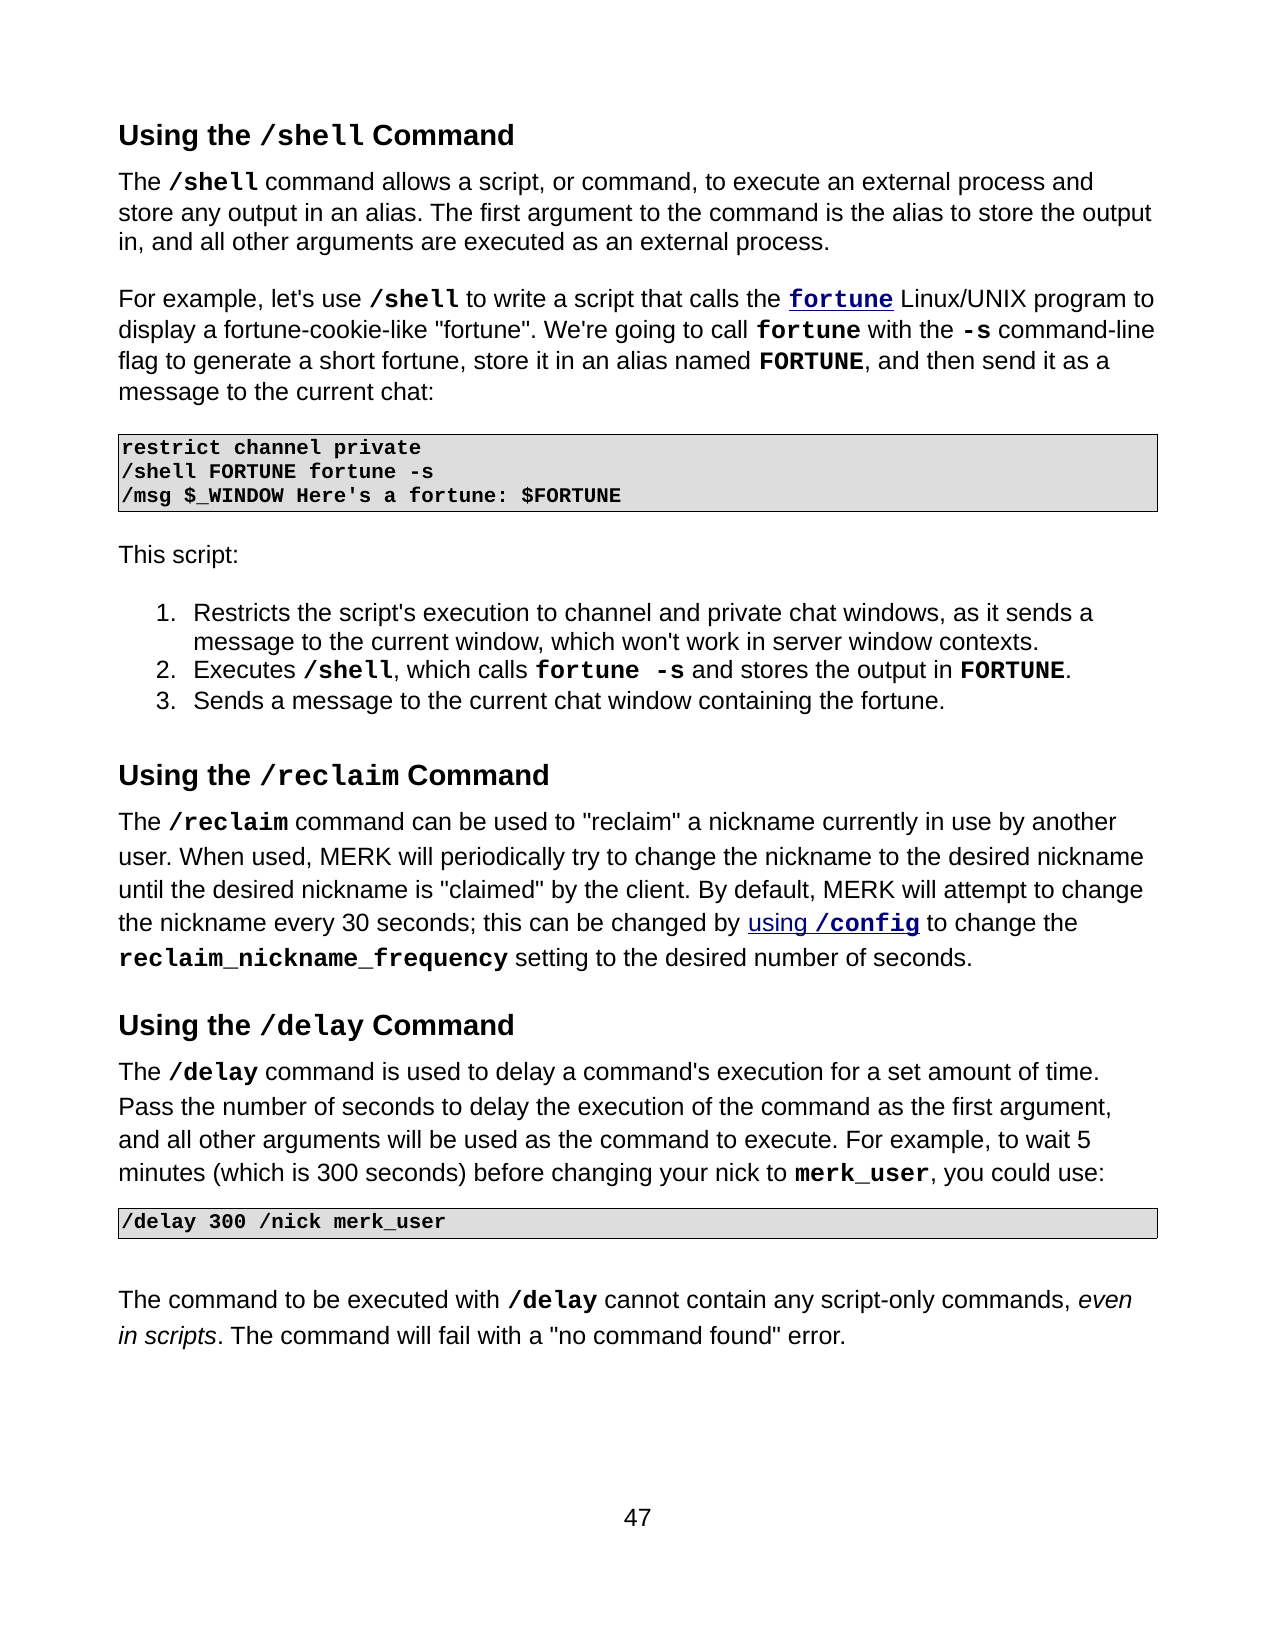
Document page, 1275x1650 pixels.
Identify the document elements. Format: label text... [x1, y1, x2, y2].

text The /reclaim command can be used to "reclaim" a nickname currently in use by another user. When used, MERK will periodically try to change the nickname to the desired nickname until the desired nickname is "claimed" by the client. By default, MERK will attempt to change the nickname every 30 seconds; this can be changed by using /config to change the reclaim_nickname_frequency setting to the desired number of seconds. [118, 807, 1157, 974]
list Sends a message to the current chat window containing the fortune. [156, 686, 1157, 715]
text For example, let's use /shell to write a script that calls the fortune Linux/UNIX program to display a fortune-cookie-like "fortune". We're going to call fortune with the -s command-line flag to generate a short fortune, store it in an alias named FORTUNE, and then send it as a message to the current chat: [118, 284, 1157, 406]
text The /shell command allows a script, or command, to execute an external process and store any output in an alias. The first argument to the command is the alias to store the output in, and all other arguments are executed as an external process. [118, 167, 1157, 255]
list Executes /shell, which calls fortune -s and stores the output in FORTUNE. [156, 655, 1157, 686]
subtitle Using the /shell Command [118, 118, 1157, 154]
list Restricts the script's execution to channel and private chat windows, as it sends a message to the current window, which won't work in server window contexts. [156, 598, 1157, 655]
text The /delay command is used to delay a command's execution for a set amount of time. Pass the number of seconds to delay the execution of the command as the first argument, and all other arguments will be used as the command to execute. For example, to wait 5 minutes (which is 300 seconds) before changing your nick to merk_user, you could use: [118, 1057, 1157, 1189]
subtitle Using the /delay Command [118, 1008, 1157, 1044]
text This script: [118, 540, 1157, 569]
subtitle Using the /reclaim Command [118, 758, 1157, 794]
text The command to be executed with /delay cannot contain any script-only commands, even in scripts. The command will fail with a "no command found" error. [118, 1286, 1157, 1349]
table_header restrict channel private /shell FORTUNE fortune -s /msg $_WINDOW Here's a fortune: $FORTUNE [119, 435, 1157, 511]
table_header /delay 300 /nick merk_user [119, 1209, 1157, 1238]
